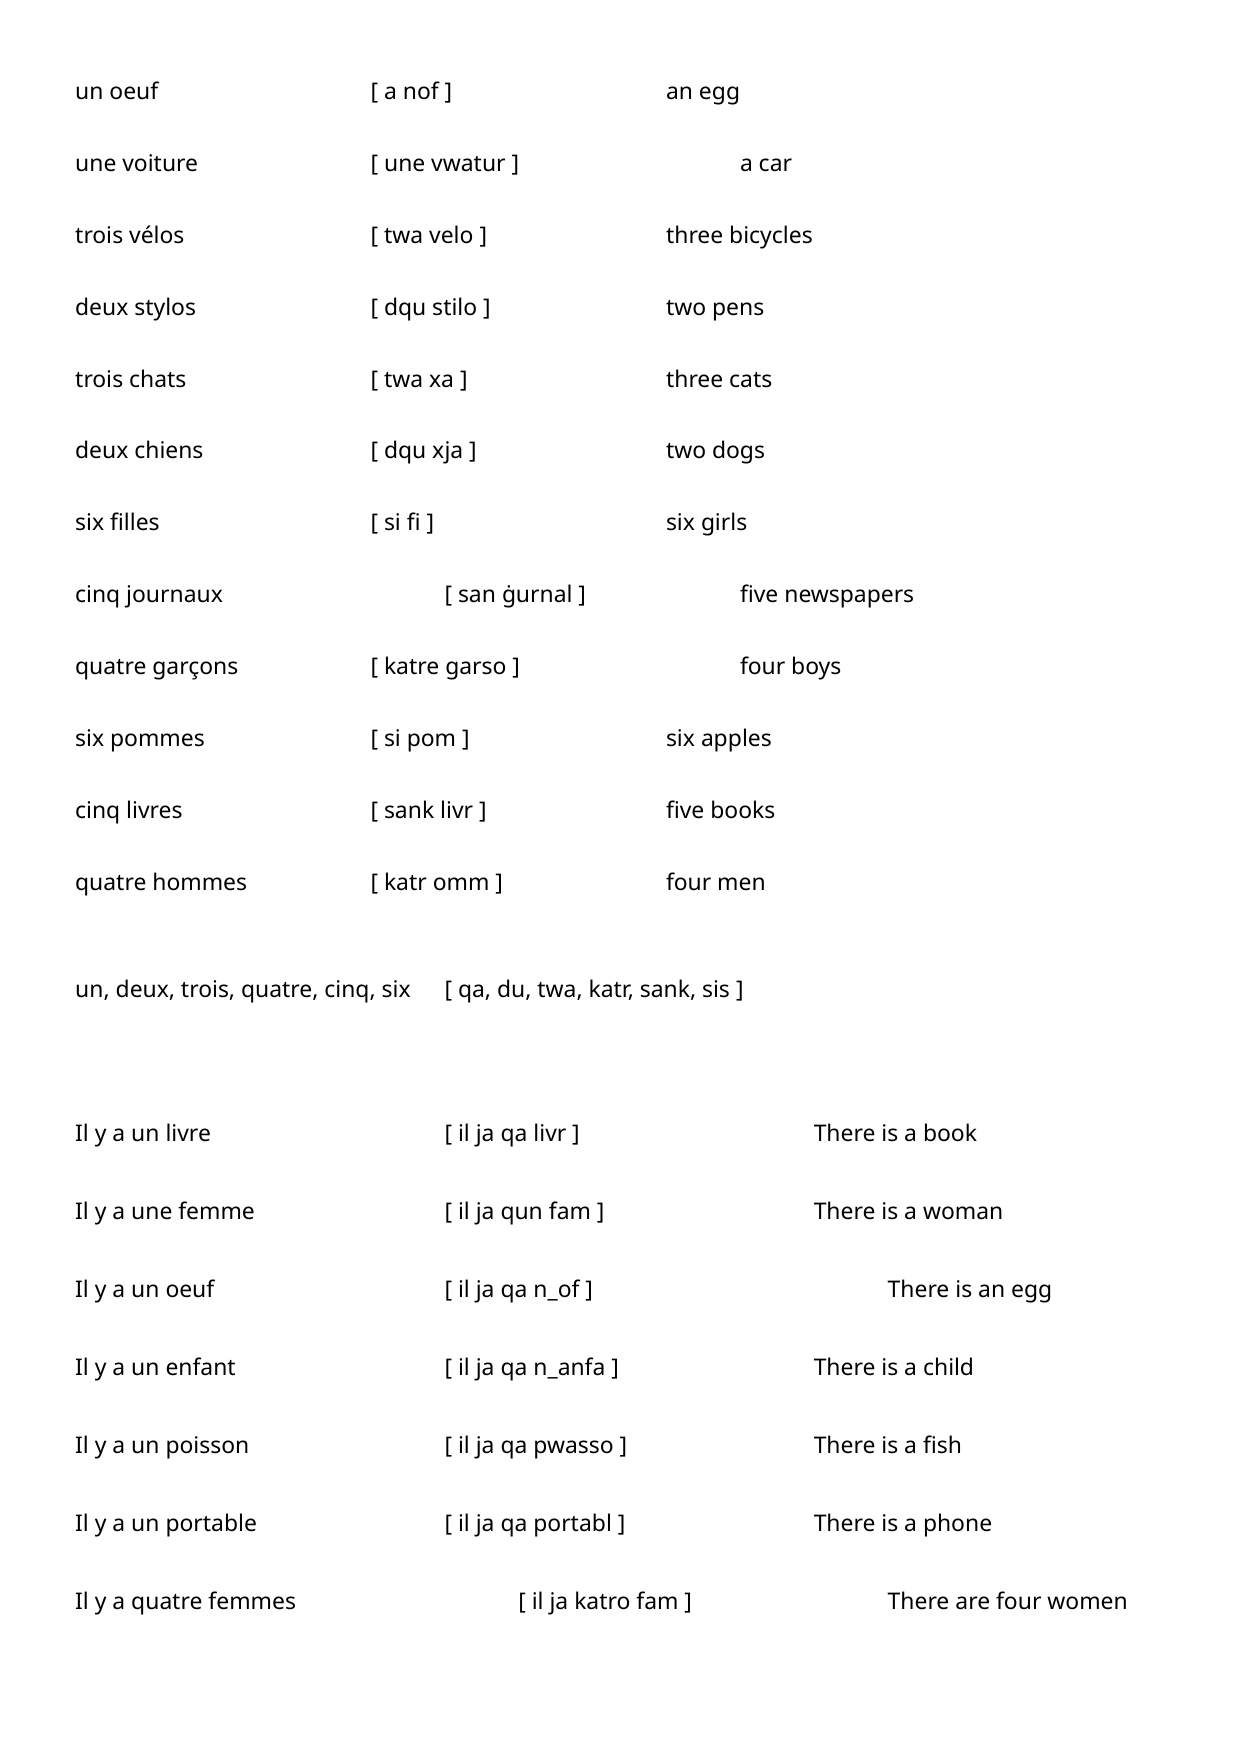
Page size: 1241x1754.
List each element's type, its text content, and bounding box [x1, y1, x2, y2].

text Il y a un portable [ il ja qa portabl ] There is a phone [75, 1507, 1165, 1538]
text six pommes [ si pom ] six apples [75, 686, 1165, 753]
text Il y a un oeuf [ il ja qa n_of ] There is an egg [75, 1273, 1165, 1304]
text Il y a une femme [ il ja qun fam ] There is a woman [75, 1195, 1165, 1226]
text quatre hommes [ katr omm ] four men [75, 830, 1165, 897]
text cinq livres [ sank livr ] five books [75, 758, 1165, 825]
text un oeuf [ a nof ] an egg [75, 75, 1165, 106]
text Il y a un livre [ il ja qa livr ] There is a book [75, 1009, 1165, 1148]
text un, deux, trois, quatre, cinq, six [ qa, du, twa, katr, sank, sis ] [75, 973, 1165, 1005]
text une voiture [ une vwatur ] a car [75, 111, 1165, 178]
text Il y a un enfant [ il ja qa n_anfa ] There is a child [75, 1351, 1165, 1382]
text six filles [ si fi ] six girls [75, 470, 1165, 537]
text deux stylos [ dqu stilo ] two pens [75, 255, 1165, 322]
text deux chiens [ dqu xja ] two dogs [75, 398, 1165, 466]
text cinq journaux [ san ġurnal ] five newspapers [75, 542, 1165, 609]
text Il y a quatre femmes [ il ja katro fam ] There are four women [75, 1585, 1165, 1616]
text trois vélos [ twa velo ] three bicycles [75, 183, 1165, 250]
text trois chats [ twa xa ] three cats [75, 327, 1165, 394]
text Il y a un poisson [ il ja qa pwasso ] There is a fish [75, 1429, 1165, 1460]
text quatre garçons [ katre garso ] four boys [75, 614, 1165, 681]
